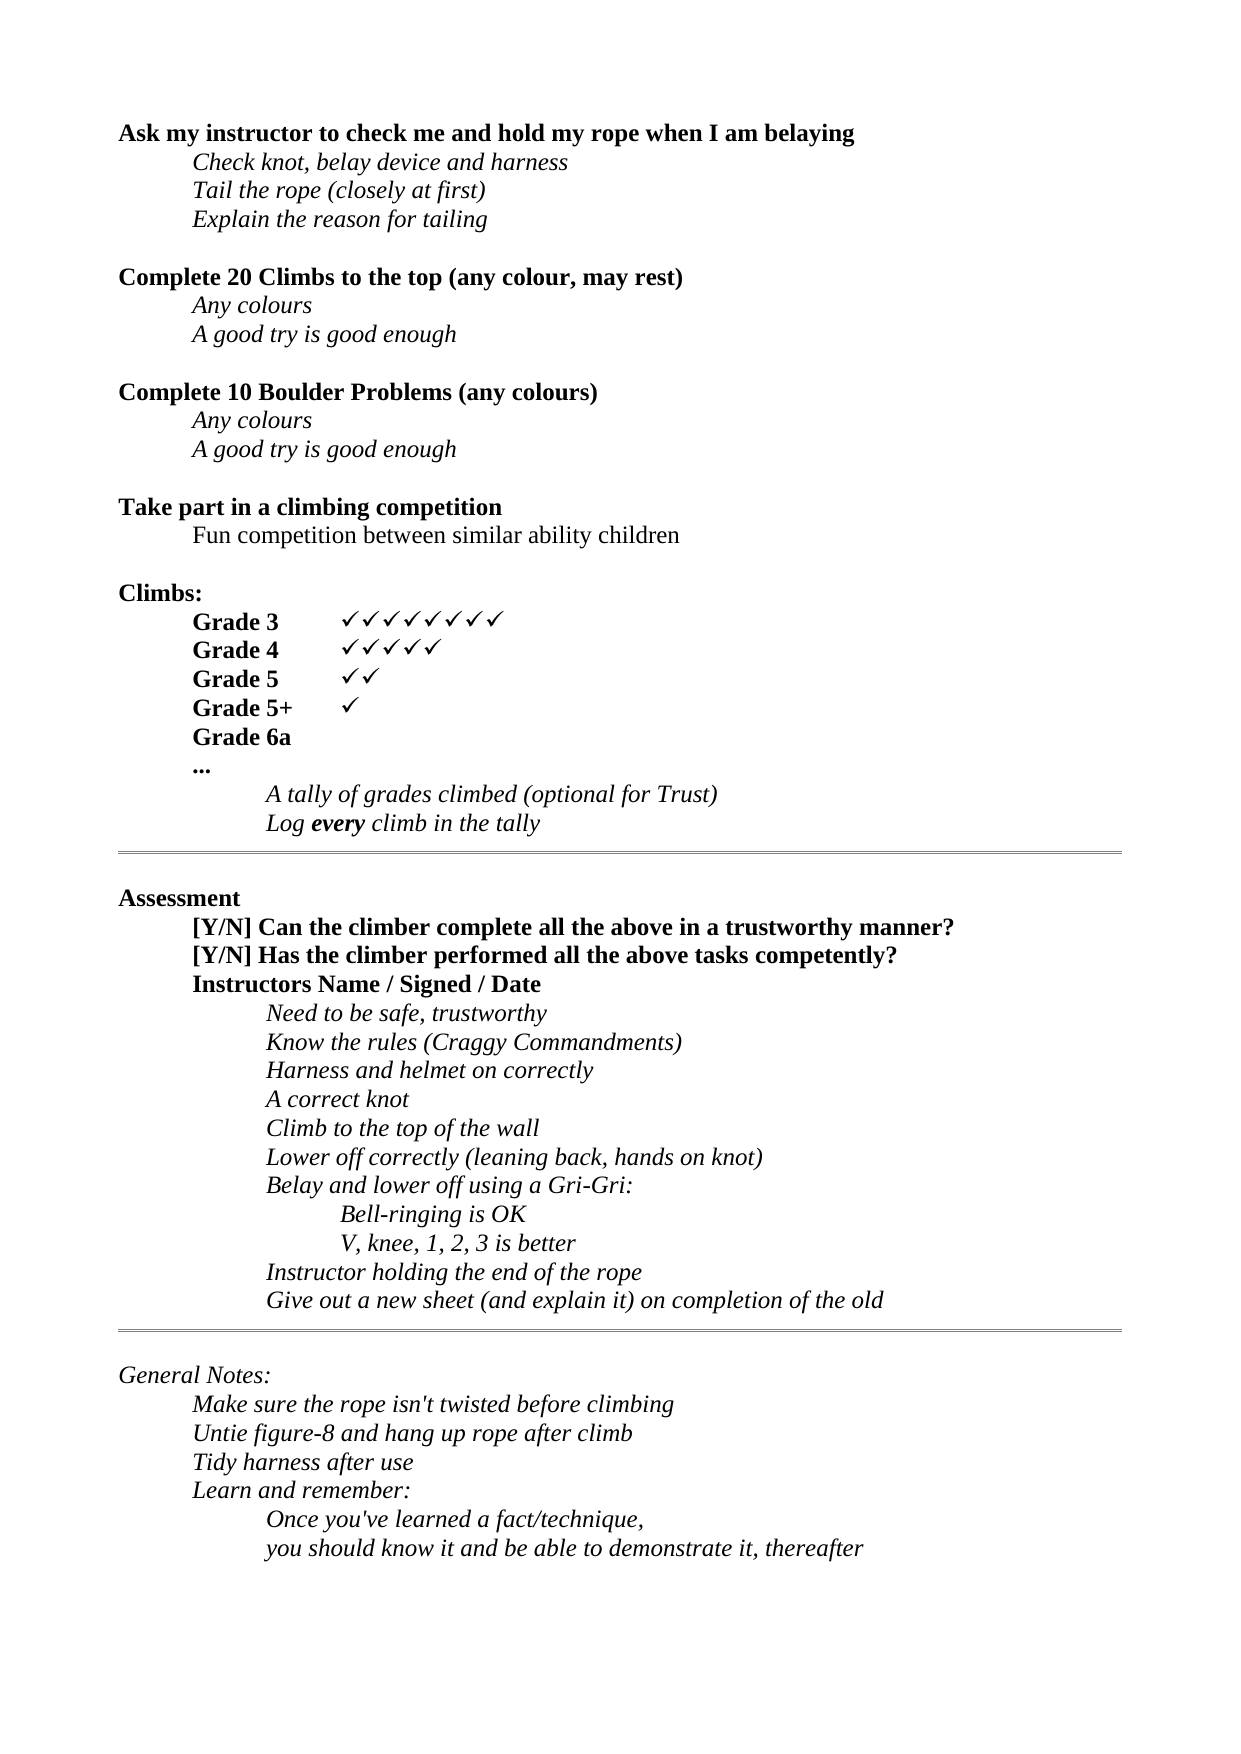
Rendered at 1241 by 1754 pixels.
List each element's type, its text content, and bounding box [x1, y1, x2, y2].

text Need to be safe, trustworthy [266, 998, 1122, 1027]
text Make sure the rope isn't twisted before climbing [192, 1389, 1122, 1418]
text Grade 6a [192, 722, 1122, 751]
text Give out a new sheet (and explain it) on completion of the old [266, 1286, 1122, 1314]
text Ask my instructor to check me and hold my rope when I am belaying [118, 118, 1122, 147]
text Log every climb in the tally [266, 808, 1122, 837]
text you should know it and be able to demonstrate it, thereafter [266, 1533, 1122, 1562]
text General Notes: [118, 1360, 1122, 1389]
text A good try is good enough [192, 434, 1122, 463]
text Grade 5+  [192, 693, 1122, 722]
text Bell-ringing is OK [340, 1199, 1122, 1228]
text Harness and helmet on correctly [266, 1056, 1122, 1084]
text Grade 4  [192, 636, 1122, 664]
text Know the rules (Craggy Commandments) [266, 1027, 1122, 1056]
text Explain the reason for tailing [192, 204, 1122, 233]
text Instructor holding the end of the rope [266, 1257, 1122, 1286]
text Complete 10 Boulder Problems (any colours) [118, 377, 1122, 406]
text Grade 5  [192, 664, 1122, 693]
text Complete 20 Climbs to the top (any colour, may rest) [118, 262, 1122, 291]
text Climb to the top of the wall [266, 1113, 1122, 1142]
text Any colours [192, 406, 1122, 434]
text A good try is good enough [192, 319, 1122, 348]
text Learn and remember: [192, 1475, 1122, 1504]
text [Y/N] Has the climber performed all the above tasks competently? [192, 941, 1122, 969]
text Fun competition between similar ability children [192, 521, 1122, 549]
text Tidy harness after use [192, 1447, 1122, 1475]
text ... [192, 751, 1122, 779]
text Instructors Name / Signed / Date [192, 969, 1122, 998]
text Lower off correctly (leaning back, hands on knot) [266, 1142, 1122, 1171]
text Climbs: [118, 578, 1122, 607]
text Tail the rope (closely at first) [192, 176, 1122, 204]
text Assessment [118, 883, 1122, 912]
text Take part in a climbing competition [118, 492, 1122, 521]
text Once you've learned a fact/technique, [266, 1504, 1122, 1533]
text A correct knot [266, 1084, 1122, 1113]
text Belay and lower off using a Gri-Gri: [266, 1171, 1122, 1199]
text Grade 3  [192, 607, 1122, 636]
text [Y/N] Can the climber complete all the above in a trustworthy manner? [192, 912, 1122, 941]
text Check knot, belay device and harness [192, 147, 1122, 176]
text Any colours [192, 291, 1122, 319]
text V, knee, 1, 2, 3 is better [340, 1228, 1122, 1257]
text A tally of grades climbed (optional for Trust) [266, 779, 1122, 808]
text Untie figure-8 and hang up rope after climb [192, 1418, 1122, 1447]
